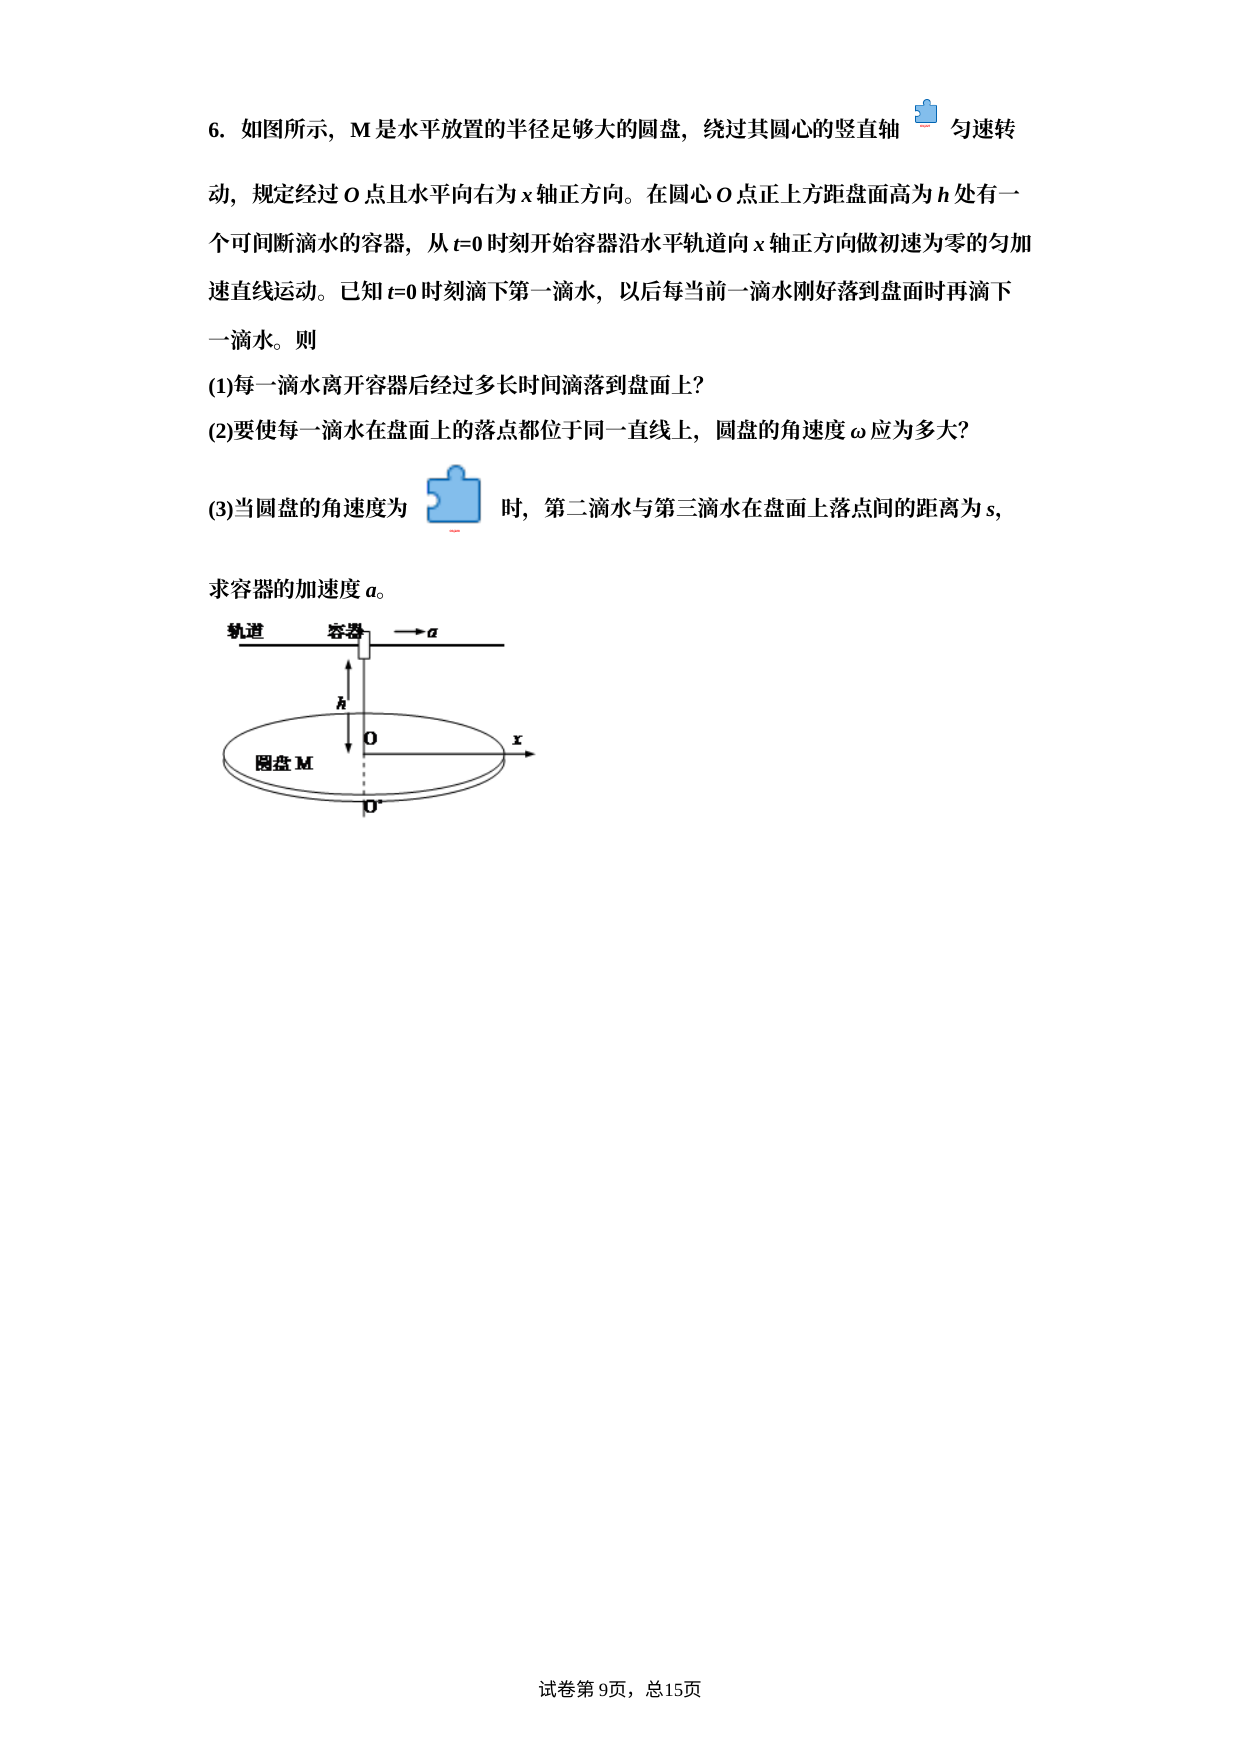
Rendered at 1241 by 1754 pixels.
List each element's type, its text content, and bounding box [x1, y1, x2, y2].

text (1)每一滴水离开容器后经过多长时间滴落到盘面上？ [208, 369, 1032, 402]
text 6．如图所示，M是水平放置的半径足够大的圆盘，绕过其圆心的竖直轴匀速转动，规定经过O点且水平向右为x轴正方向。在圆心O点正上方距盘面高为h处有一个可间断滴水的容器，从t=0时刻开始容器沿水平轨道向x轴正方向做初速为零的匀加速直线运动。已知t=0时刻滴下第一滴水，以后每当前一滴水刚好落到盘面时再滴下一滴水。则 [208, 97, 1032, 357]
text (3)当圆盘的角速度为时，第二滴水与第三滴水在盘面上落点间的距离为s，求容器的加速度a。 [208, 460, 1032, 606]
picture [208, 618, 537, 822]
text (2)要使每一滴水在盘面上的落点都位于同一直线上，圆盘的角速度ω应为多大？ [208, 415, 1032, 447]
